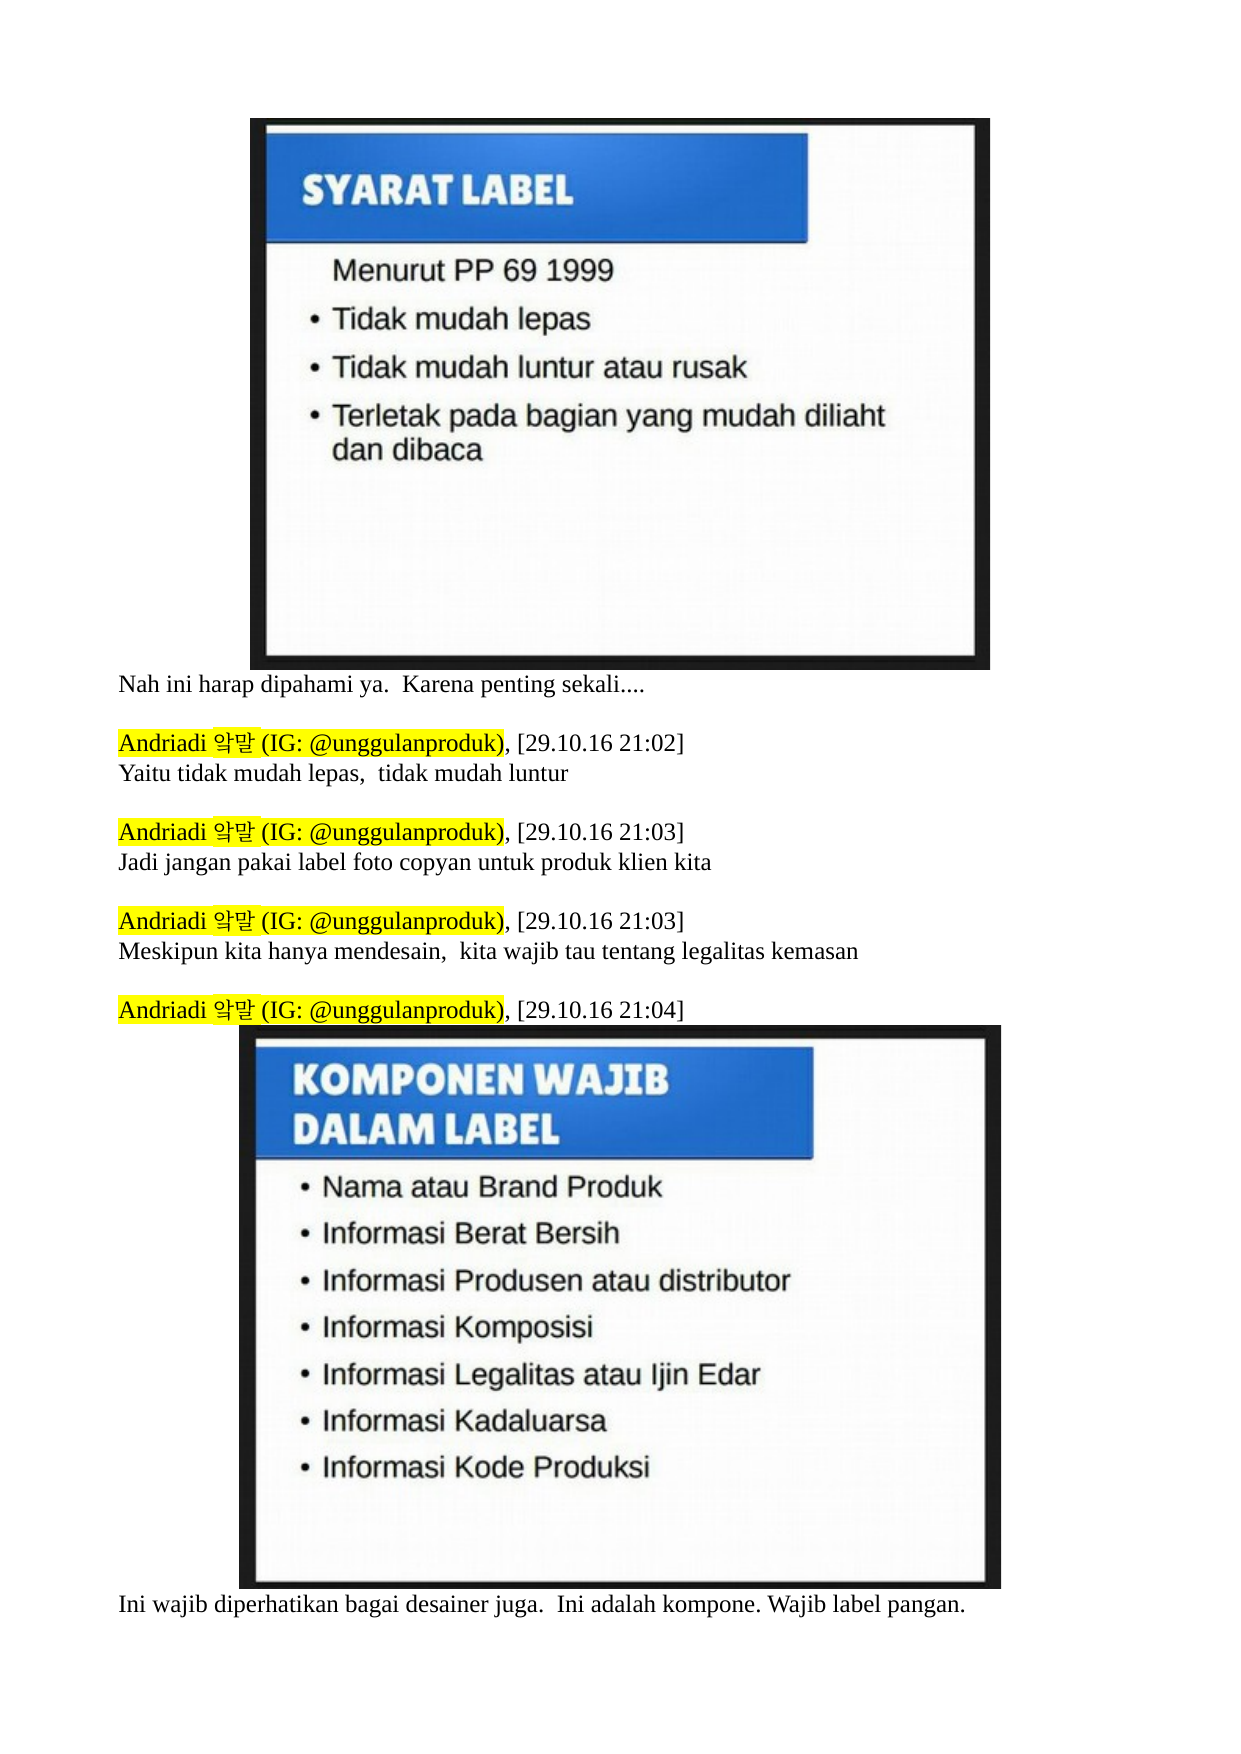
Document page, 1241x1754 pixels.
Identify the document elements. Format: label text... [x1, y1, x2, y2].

text Yaitu tidak mudah lepas, tidak mudah luntur [118, 758, 1122, 787]
text Meskipun kita hanya mendesain, kita wajib tau tentang legalitas kemasan [118, 936, 1122, 965]
picture [239, 1025, 1002, 1589]
text Ini wajib diperhatikan bagai desainer juga. Ini adalah kompone. Wajib label pangan. [118, 1025, 1122, 1618]
picture [250, 118, 991, 670]
text Andriadi 앜말 (IG: @unggulanproduk), [29.10.16 21:04] [118, 993, 1122, 1025]
text Andriadi 앜말 (IG: @unggulanproduk), [29.10.16 21:03] [118, 816, 1122, 847]
text Andriadi 앜말 (IG: @unggulanproduk), [29.10.16 21:02] [118, 727, 1122, 758]
text Andriadi 앜말 (IG: @unggulanproduk), [29.10.16 21:03] [118, 904, 1122, 936]
text Nah ini harap dipahami ya. Karena penting sekali.... [118, 118, 1122, 698]
text Jadi jangan pakai label foto copyan untuk produk klien kita [118, 847, 1122, 876]
